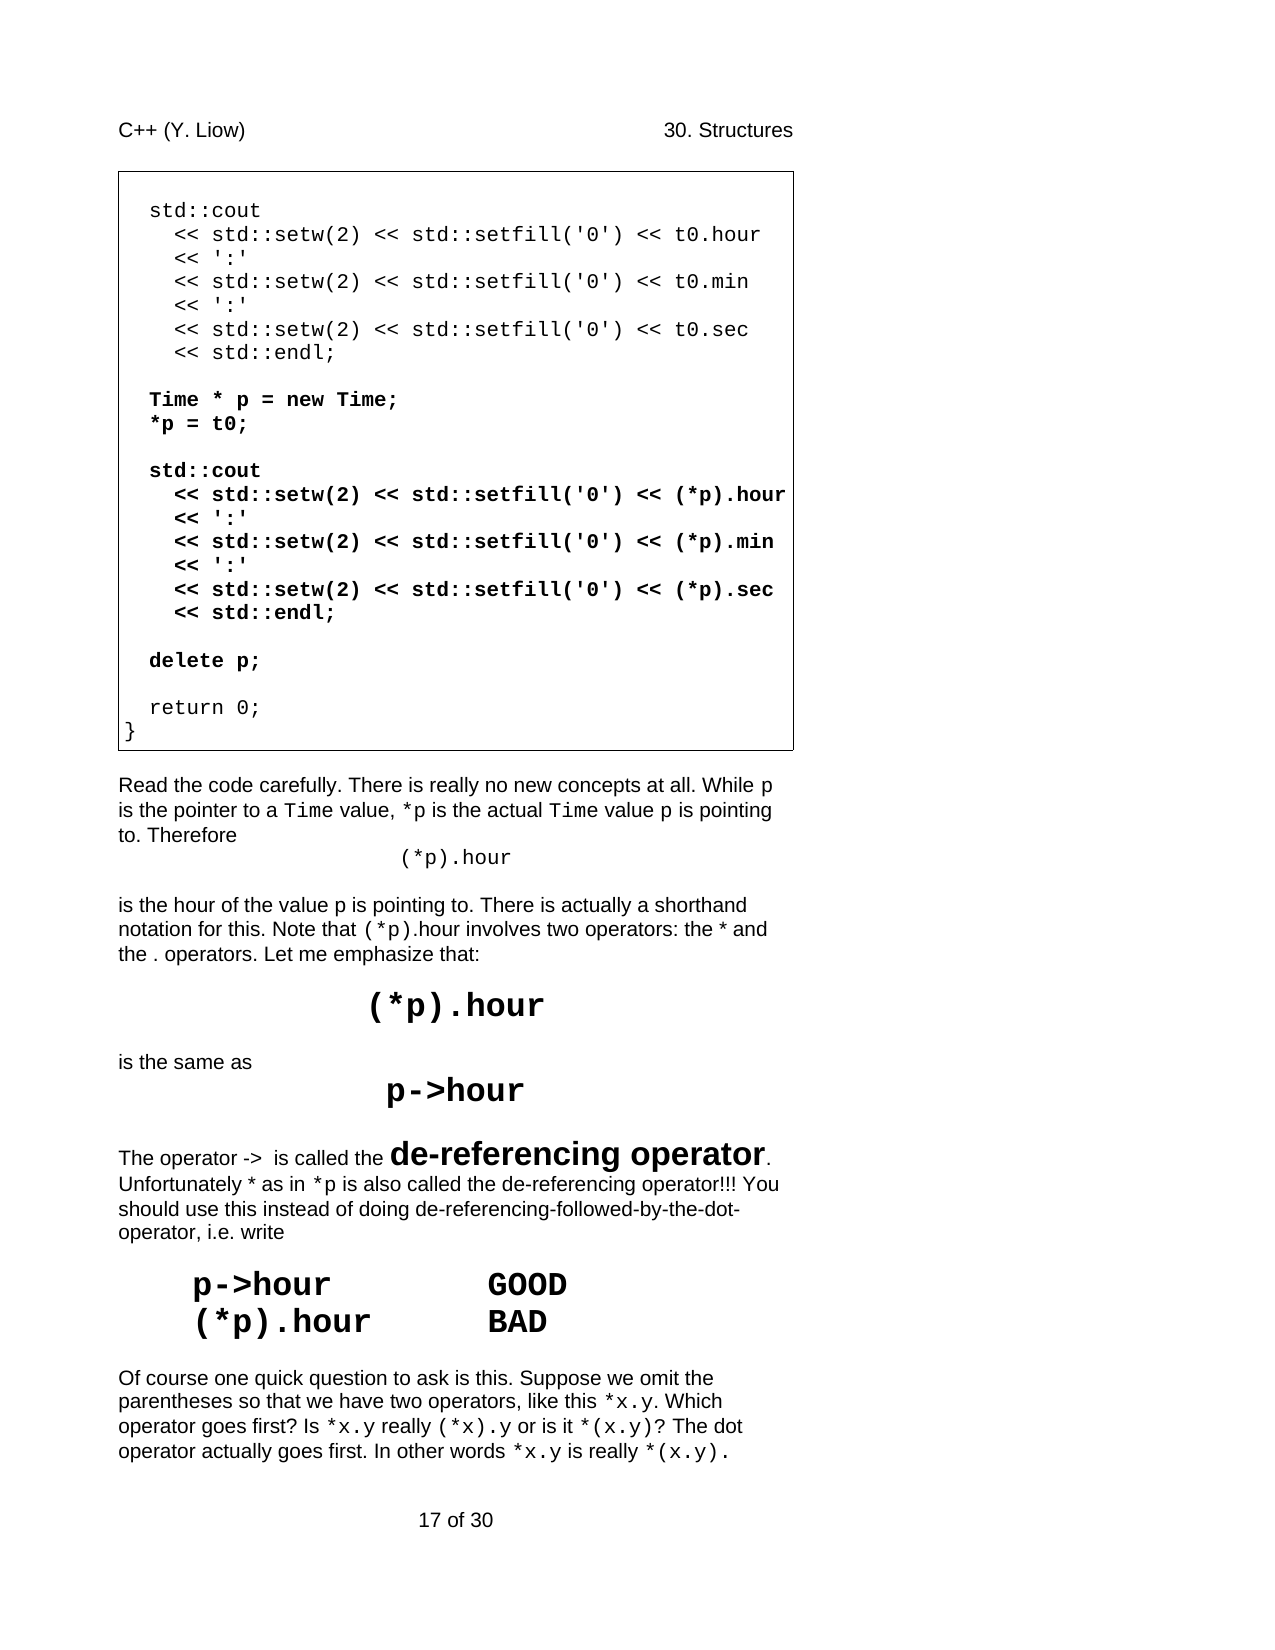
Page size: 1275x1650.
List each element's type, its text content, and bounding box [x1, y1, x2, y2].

text Of course one quick question to ask is this. Suppose we omit the parentheses so that we have two operators, like this *x.y. Which operator goes first? Is *x.y really (*x).y or is it *(x.y)? The dot operator actually goes first. In other words *x.y is really *(x.y). [118, 1366, 793, 1465]
text is the same as [118, 1050, 793, 1073]
text is the hour of the value p is pointing to. There is actually a shorthand notation for this. Note that (*p).hour involves two operators: the * and the . operators. Let me emphasize that: [118, 894, 793, 966]
text p->hour GOOD [118, 1267, 793, 1305]
table_header std::cout << std::setw(2) << std::setfill('0') << t0.hour << ':' << std::setw(2) << std::setfill('0') << t0.min << ':' << std::setw(2) << std::setfill('0') << t0.sec << std::endl; Time * p = new Time; *p = t0; std::cout << std::setw(2) << std::setfill('0') << (*p).hour << ':' << std::setw(2) << std::setfill('0') << (*p).min << ':' << std::setw(2) << std::setfill('0') << (*p).sec << std::endl; delete p; return 0; } [119, 172, 793, 750]
text The operator -> is called the de-referencing operator. Unfortunately * as in *p is also called the de-referencing operator!!! You should use this instead of doing de-referencing-followed-by-the-dot-operator, i.e. write [118, 1135, 793, 1244]
text (*p).hour [118, 989, 793, 1027]
text p->hour [118, 1073, 793, 1111]
text (*p).hour BAD [118, 1305, 793, 1343]
text Read the code carefully. There is really no new concepts at all. While p is the pointer to a Time value, *p is the actual Time value p is pointing to. Therefore [118, 773, 793, 847]
text (*p).hour [118, 847, 793, 870]
